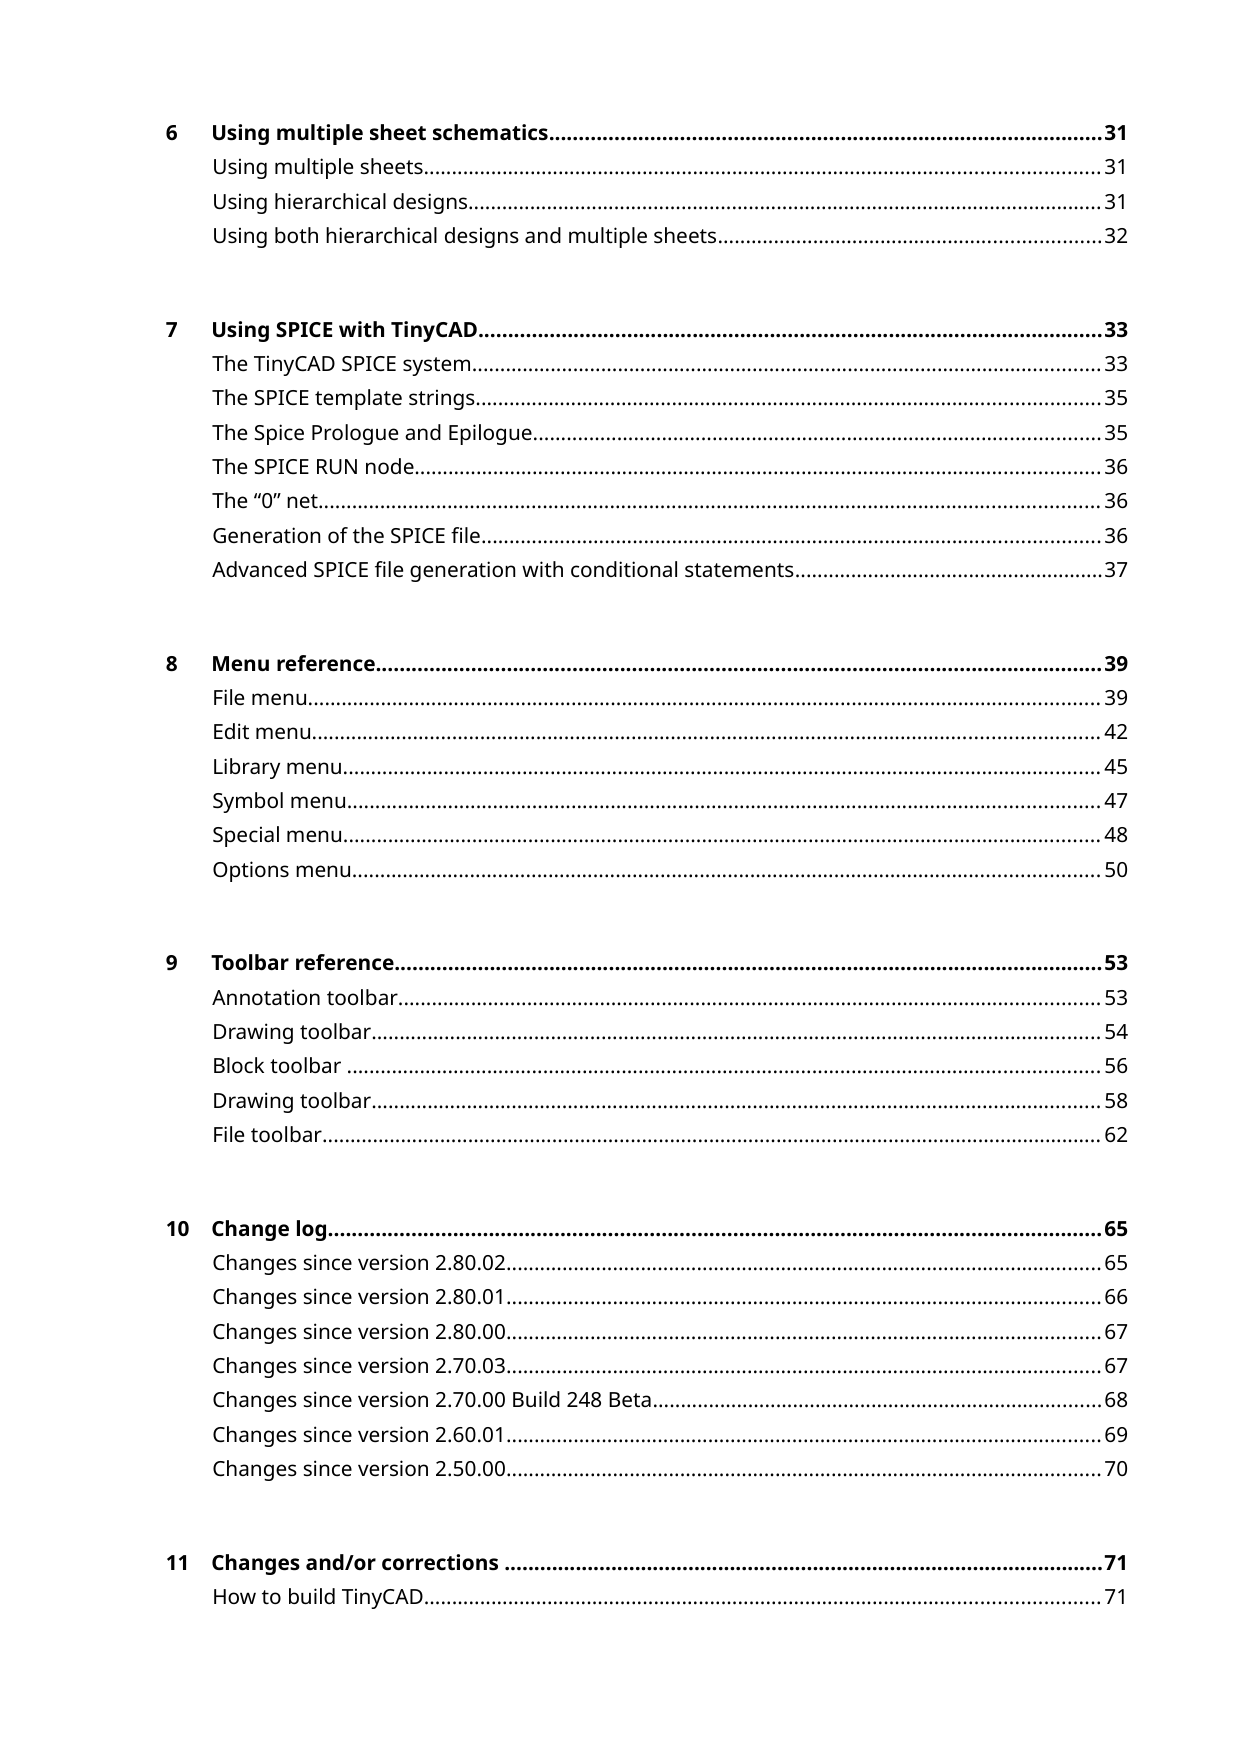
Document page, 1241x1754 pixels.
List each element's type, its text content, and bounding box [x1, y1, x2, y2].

text Generation of the SPICE file 36 [212, 521, 1128, 549]
text The SPICE template strings 35 [212, 383, 1128, 412]
text File menu 39 [212, 683, 1128, 712]
text Using hierarchical designs 31 [212, 187, 1128, 215]
text Drawing toolbar 54 [212, 1017, 1128, 1046]
text Changes since version 2.80.01 66 [212, 1282, 1128, 1311]
text Options menu 50 [212, 855, 1128, 883]
text 11 Changes and/or corrections 71 [166, 1548, 1128, 1576]
text Annotation toolbar 53 [212, 983, 1128, 1011]
text 8 Menu reference 39 [166, 649, 1128, 677]
text Changes since version 2.70.00 Build 248 Beta 68 [212, 1386, 1128, 1414]
text Changes since version 2.70.03 67 [212, 1351, 1128, 1380]
text Symbol menu 47 [212, 786, 1128, 815]
text Using both hierarchical designs and multiple sheets 32 [212, 221, 1128, 250]
text 9 Toolbar reference 53 [166, 948, 1128, 977]
text The “0” net 36 [212, 487, 1128, 515]
text The SPICE RUN node 36 [212, 452, 1128, 481]
text Changes since version 2.80.00 67 [212, 1317, 1128, 1345]
text File toolbar 62 [212, 1120, 1128, 1149]
text Drawing toolbar 58 [212, 1086, 1128, 1114]
text Changes since version 2.80.02 65 [212, 1248, 1128, 1277]
text Block toolbar 56 [212, 1052, 1128, 1080]
text 7 Using SPICE with TinyCAD 33 [166, 315, 1128, 343]
text How to build TinyCAD 71 [212, 1582, 1128, 1611]
text Special menu 48 [212, 821, 1128, 849]
text Edit menu 42 [212, 717, 1128, 746]
text Using multiple sheets 31 [212, 152, 1128, 181]
text Changes since version 2.50.00 70 [212, 1454, 1128, 1483]
text 6 Using multiple sheet schematics 31 [166, 118, 1128, 147]
text 10 Change log 65 [166, 1214, 1128, 1242]
text The TinyCAD SPICE system 33 [212, 349, 1128, 377]
text Library menu 45 [212, 752, 1128, 780]
text The Spice Prologue and Epilogue 35 [212, 418, 1128, 446]
text Changes since version 2.60.01 69 [212, 1420, 1128, 1448]
text Advanced SPICE file generation with conditional statements 37 [212, 555, 1128, 584]
